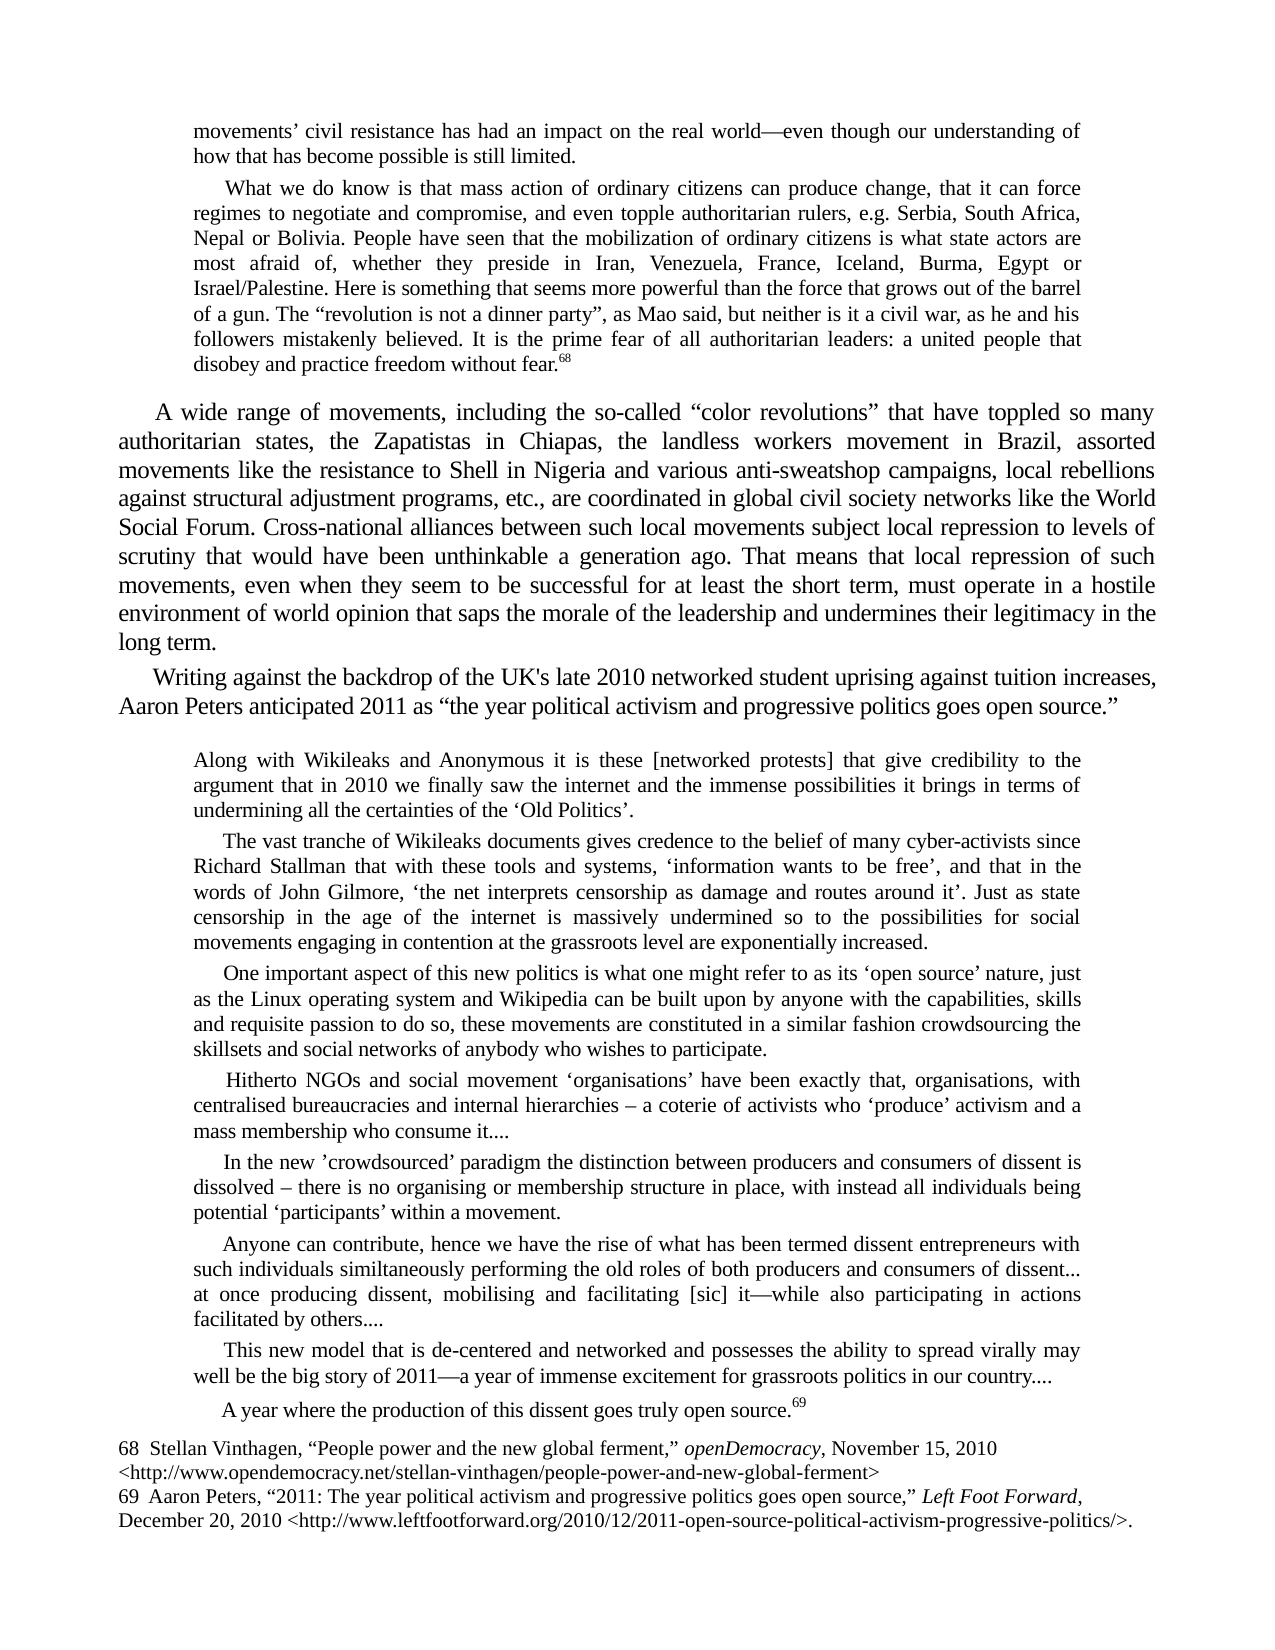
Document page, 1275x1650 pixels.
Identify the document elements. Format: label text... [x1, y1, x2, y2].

text Aaron Peters, “2011: The year political activism and progressive politics goes open source,” Left Foot Forward, December 20, 2010 <http://www.leftfootforward.org/2010/12/2011-open-source-political-activism-progressive-politics/>. [118, 1484, 1157, 1532]
text Hitherto NGOs and social movement ‘organisations’ have been exactly that, organisations, with centralised bureaucracies and internal hierarchies – a coterie of activists who ‘produce’ activism and a mass membership who consume it.... [193, 1067, 1082, 1143]
text The vast tranche of Wikileaks documents gives credence to the belief of many cyber-activists since Richard Stallman that with these tools and systems, ‘information wants to be free’, and that in the words of John Gilmore, ‘the net interprets censorship as damage and routes around it’. Just as state censorship in the age of the internet is massively undermined so to the possibilities for social movements engaging in contention at the grassroots level are exponentially increased. [193, 828, 1082, 954]
text This new model that is de-centered and networked and possesses the ability to spread virally may well be the big story of 2011—a year of immense excitement for grassroots politics in our country.... [193, 1337, 1082, 1388]
text In the new ’crowdsourced’ paradigm the distinction between producers and consumers of dissent is dissolved – there is no organising or membership structure in place, with instead all individuals being potential ‘participants’ within a movement. [193, 1149, 1082, 1224]
text Along with Wikileaks and Anonymous it is these [networked protests] that give credibility to the argument that in 2010 we finally saw the internet and the immense possibilities it brings in terms of undermining all the certainties of the ‘Old Politics’. [193, 747, 1082, 822]
text What we do know is that mass action of ordinary citizens can produce change, that it can force regimes to negotiate and compromise, and even topple authoritarian rulers, e.g. Serbia, South Africa, Nepal or Bolivia. People have seen that the mobilization of ordinary citizens is what state actors are most afraid of, whether they preside in Iran, Venezuela, France, Iceland, Burma, Egypt or Israel/Palestine. Here is something that seems more powerful than the force that grows out of the barrel of a gun. The “revolution is not a dinner party”, as Mao said, but neither is it a civil war, as he and his followers mistakenly believed. It is the prime fear of all authoritarian leaders: a united people that disobey and practice freedom without fear. [193, 174, 1082, 376]
text movements’ civil resistance has had an impact on the real world—even though our understanding of how that has become possible is still limited. [193, 118, 1082, 168]
text A year where the production of this dissent goes truly open source. [193, 1394, 1082, 1423]
text A wide range of movements, including the so-called “color revolutions” that have toppled so many authoritarian states, the Zapatistas in Chiapas, the landless workers movement in Brazil, assorted movements like the resistance to Shell in Nigeria and various anti-sweatshop campaigns, local rebellions against structural adjustment programs, etc., are coordinated in global civil society networks like the World Social Forum. Cross-national alliances between such local movements subject local repression to levels of scrutiny that would have been unthinkable a generation ago. That means that local repression of such movements, even when they seem to be successful for at least the short term, must operate in a hostile environment of world opinion that saps the morale of the leadership and undermines their legitimacy in the long term. [118, 397, 1157, 656]
text Writing against the backdrop of the UK's late 2010 networked student uprising against tuition increases, Aaron Peters anticipated 2011 as “the year political activism and progressive politics goes open source.” [118, 662, 1157, 719]
text Anyone can contribute, hence we have the rise of what has been termed dissent entrepreneurs with such individuals similtaneously performing the old roles of both producers and consumers of dissent... at once producing dissent, mobilising and facilitating [sic] it—while also participating in actions facilitated by others.... [193, 1231, 1082, 1331]
text Stellan Vinthagen, “People power and the new global ferment,” openDemocracy, November 15, 2010 <http://www.opendemocracy.net/stellan-vinthagen/people-power-and-new-global-ferment> [118, 1436, 1157, 1484]
text One important aspect of this new politics is what one might refer to as its ‘open source’ nature, just as the Linux operating system and Wikipedia can be built upon by anyone with the capabilities, skills and requisite passion to do so, these movements are constituted in a similar fashion crowdsourcing the skillsets and social networks of anybody who wishes to participate. [193, 960, 1082, 1061]
